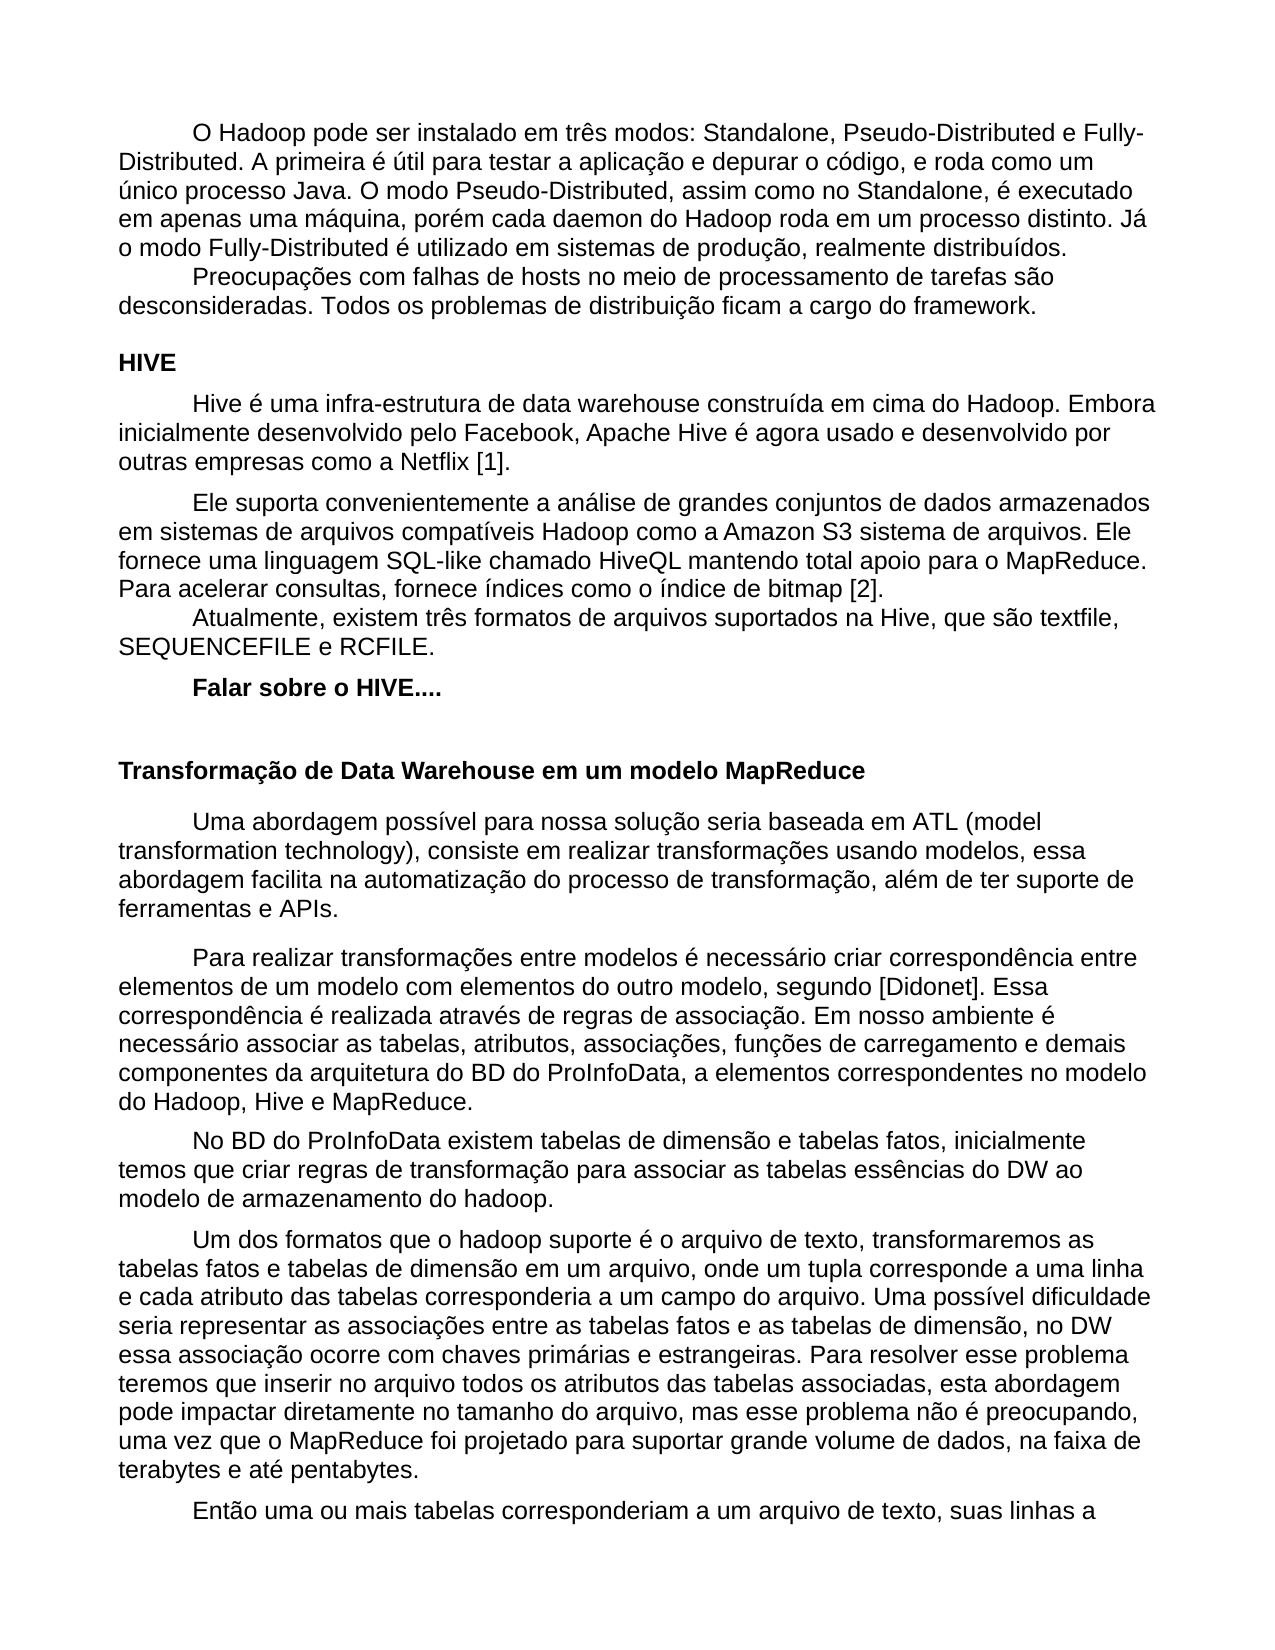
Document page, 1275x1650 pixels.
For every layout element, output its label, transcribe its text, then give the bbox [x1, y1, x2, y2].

text Hive é uma infra-estrutura de data warehouse construída em cima do Hadoop. Embora inicialmente desenvolvido pelo Facebook, Apache Hive é agora usado e desenvolvido por outras empresas como a Netflix [1]. [118, 389, 1157, 476]
text No BD do ProInfoData existem tabelas de dimensão e tabelas fatos, inicialmente temos que criar regras de transformação para associar as tabelas essências do DW ao modelo de armazenamento do hadoop. [118, 1126, 1157, 1212]
text Falar sobre o HIVE.... [118, 673, 1157, 702]
text desconsideradas. Todos os problemas de distribuição ficam a cargo do framework. [118, 291, 1157, 319]
text HIVE [118, 348, 1157, 377]
text Transformação de Data Warehouse em um modelo MapReduce [118, 756, 1157, 784]
text Então uma ou mais tabelas corresponderiam a um arquivo de texto, suas linhas a [118, 1496, 1157, 1525]
text Ele suporta convenientemente a análise de grandes conjuntos de dados armazenados em sistemas de arquivos compatíveis Hadoop como a Amazon S3 sistema de arquivos. Ele fornece uma linguagem SQL-like chamado HiveQL mantendo total apoio para o MapReduce. Para acelerar consultas, fornece índices como o índice de bitmap [2]. Atualmente, existem três formatos de arquivos suportados na Hive, que são textfile, SEQUENCEFILE e RCFILE. [118, 488, 1157, 661]
text O Hadoop pode ser instalado em três modos: Standalone, Pseudo-Distributed e Fully-Distributed. A primeira é útil para testar a aplicação e depurar o código, e roda como um único processo Java. O modo Pseudo-Distributed, assim como no Standalone, é executado em apenas uma máquina, porém cada daemon do Hadoop roda em um processo distinto. Já o modo Fully-Distributed é utilizado em sistemas de produção, realmente distribuídos. [118, 118, 1157, 262]
text Preocupações com falhas de hosts no meio de processamento de tarefas são [118, 262, 1157, 291]
subtitle Uma abordagem possível para nossa solução seria baseada em ATL (model transformation technology), consiste em realizar transformações usando modelos, essa abordagem facilita na automatização do processo de transformação, além de ter suporte de ferramentas e APIs. [118, 807, 1157, 922]
text Um dos formatos que o hadoop suporte é o arquivo de texto, transformaremos as tabelas fatos e tabelas de dimensão em um arquivo, onde um tupla corresponde a uma linha e cada atributo das tabelas corresponderia a um campo do arquivo. Uma possível dificuldade seria representar as associações entre as tabelas fatos e as tabelas de dimensão, no DW essa associação ocorre com chaves primárias e estrangeiras. Para resolver esse problema teremos que inserir no arquivo todos os atributos das tabelas associadas, esta abordagem pode impactar diretamente no tamanho do arquivo, mas esse problema não é preocupando, uma vez que o MapReduce foi projetado para suportar grande volume de dados, na faixa de terabytes e até pentabytes. [118, 1225, 1157, 1483]
subtitle Para realizar transformações entre modelos é necessário criar correspondência entre elementos de um modelo com elementos do outro modelo, segundo [Didonet]. Essa correspondência é realizada através de regras de associação. Em nosso ambiente é necessário associar as tabelas, atributos, associações, funções de carregamento e demais componentes da arquitetura do BD do ProInfoData, a elementos correspondentes no modelo do Hadoop, Hive e MapReduce. [118, 943, 1157, 1116]
